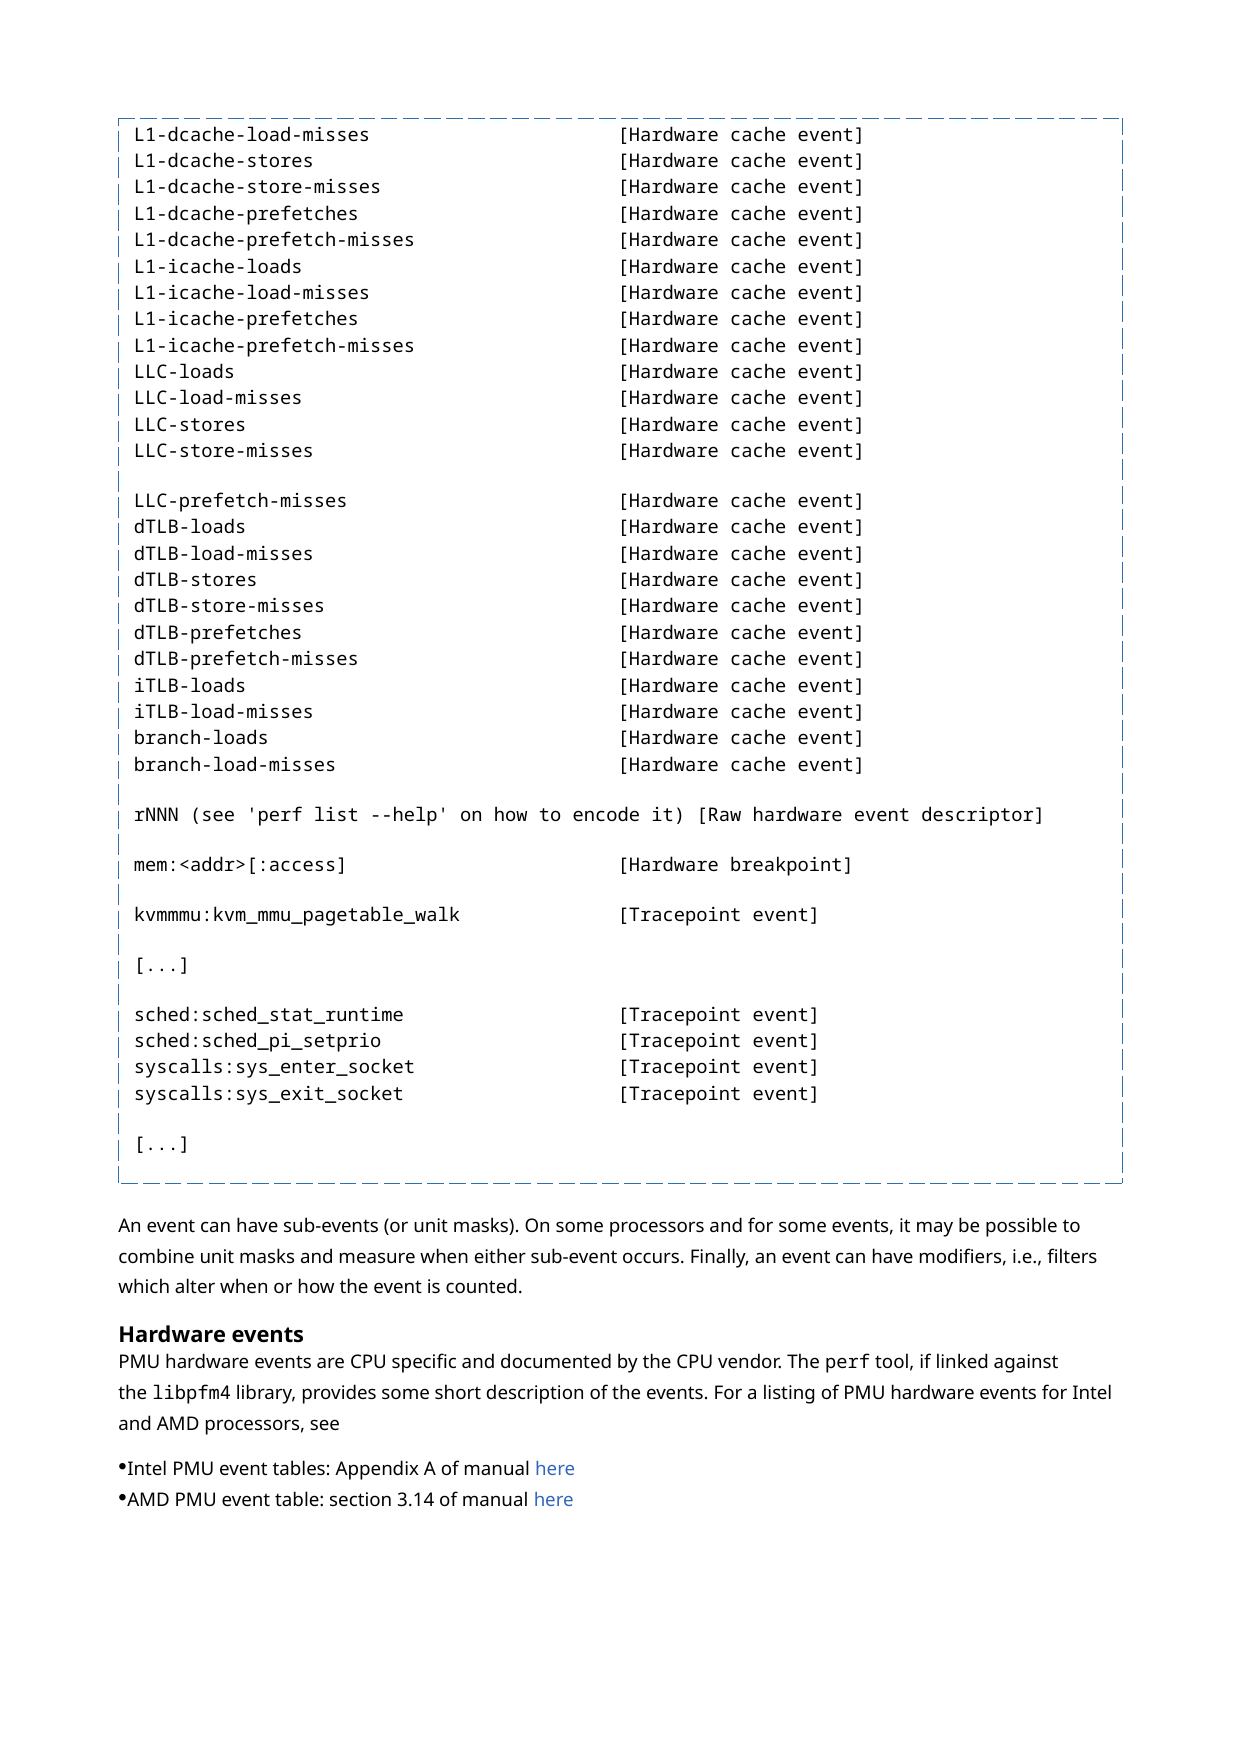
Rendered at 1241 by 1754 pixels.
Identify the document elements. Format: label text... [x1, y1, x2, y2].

text kvmmmu:kvm_mmu_pagetable_walk [Tracepoint event] [118, 898, 1122, 927]
text [...] [118, 948, 1122, 977]
text sched:sched_pi_setprio [Tracepoint event] [118, 1024, 1122, 1051]
text LLC-prefetch-misses [Hardware cache event] [118, 484, 1122, 511]
text branch-load-misses [Hardware cache event] [118, 748, 1122, 777]
text rNNN (see 'perf list --help' on how to encode it) [Raw hardware event descriptor] [118, 798, 1122, 827]
text L1-icache-loads [Hardware cache event] [118, 250, 1122, 276]
text LLC-store-misses [Hardware cache event] [118, 434, 1122, 464]
text PMU hardware events are CPU specific and documented by the CPU vendor. The perf tool, if linked against the libpfm4 library, provides some short description of the events. For a listing of PMU hardware events for Intel and AMD processors, see [118, 1349, 1122, 1436]
text dTLB-prefetches [Hardware cache event] [118, 616, 1122, 642]
text iTLB-load-misses [Hardware cache event] [118, 695, 1122, 722]
text L1-dcache-prefetches [Hardware cache event] [118, 197, 1122, 223]
text branch-loads [Hardware cache event] [118, 722, 1122, 748]
text sched:sched_stat_runtime [Tracepoint event] [118, 998, 1122, 1024]
text mem:<addr>[:access] [Hardware breakpoint] [118, 848, 1122, 877]
text dTLB-store-misses [Hardware cache event] [118, 590, 1122, 616]
text syscalls:sys_enter_socket [Tracepoint event] [118, 1051, 1122, 1077]
text L1-icache-prefetches [Hardware cache event] [118, 303, 1122, 329]
text dTLB-load-misses [Hardware cache event] [118, 537, 1122, 563]
text L1-dcache-load-misses [Hardware cache event] [118, 118, 1122, 144]
text [...] [118, 1127, 1122, 1156]
text An event can have sub-events (or unit masks). On some processors and for some events, it may be possible to combine unit masks and measure when either sub-event occurs. Finally, an event can have modifiers, i.e., filters which alter when or how the event is counted. [118, 1212, 1122, 1299]
text LLC-stores [Hardware cache event] [118, 408, 1122, 434]
text LLC-loads [Hardware cache event] [118, 355, 1122, 382]
subtitle Hardware events [118, 1319, 1122, 1349]
text L1-icache-load-misses [Hardware cache event] [118, 276, 1122, 303]
list Intel PMU event tables: Appendix A of manual here [118, 1455, 1122, 1481]
text dTLB-loads [Hardware cache event] [118, 511, 1122, 537]
text L1-dcache-store-misses [Hardware cache event] [118, 171, 1122, 197]
list AMD PMU event table: section 3.14 of manual here [118, 1486, 1122, 1511]
text LLC-load-misses [Hardware cache event] [118, 382, 1122, 408]
text L1-dcache-stores [Hardware cache event] [118, 144, 1122, 171]
text L1-icache-prefetch-misses [Hardware cache event] [118, 329, 1122, 355]
text iTLB-loads [Hardware cache event] [118, 669, 1122, 695]
text syscalls:sys_exit_socket [Tracepoint event] [118, 1077, 1122, 1106]
text dTLB-prefetch-misses [Hardware cache event] [118, 642, 1122, 669]
text L1-dcache-prefetch-misses [Hardware cache event] [118, 223, 1122, 250]
text dTLB-stores [Hardware cache event] [118, 563, 1122, 590]
